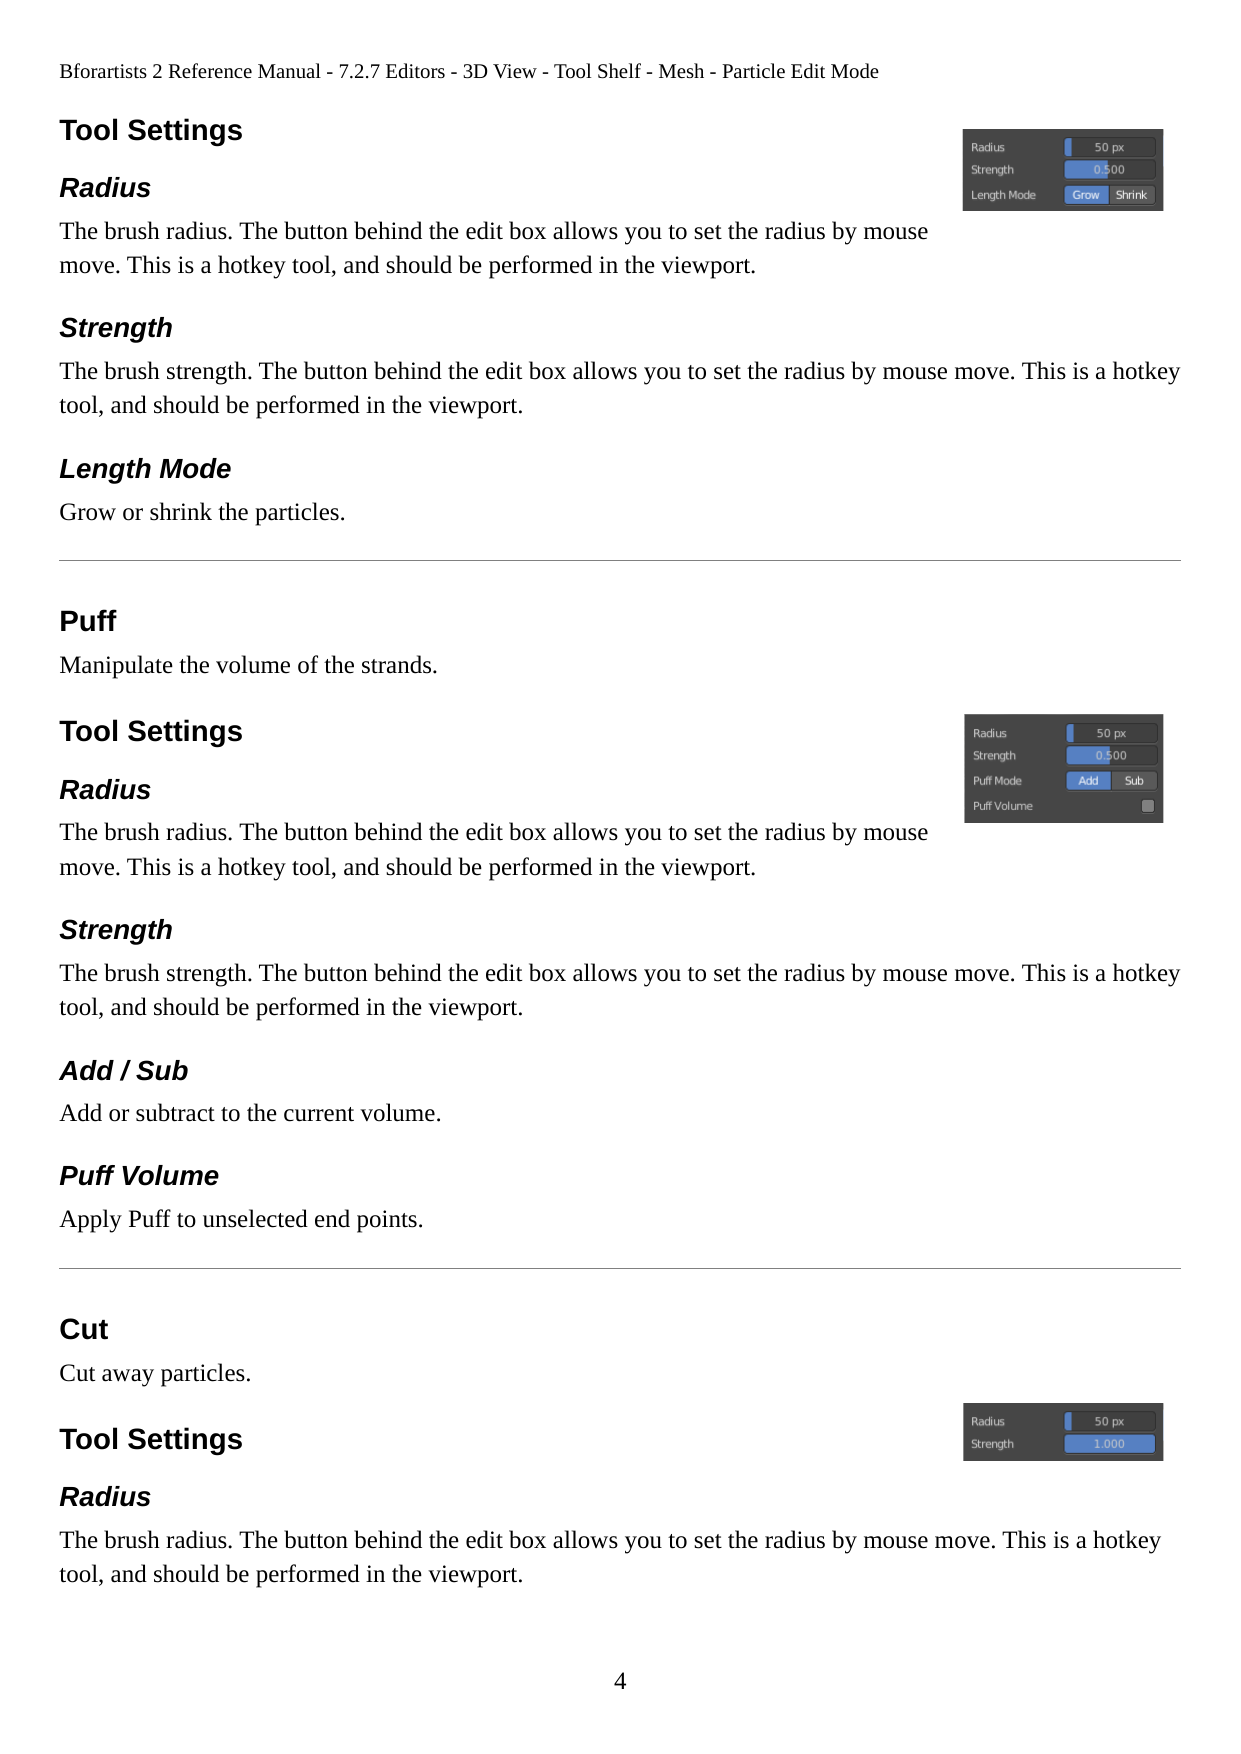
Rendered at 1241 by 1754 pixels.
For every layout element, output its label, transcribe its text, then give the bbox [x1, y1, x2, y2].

subtitle Puff [59, 604, 1181, 638]
subtitle [1164, 773, 1181, 805]
picture [962, 129, 1164, 211]
text Cut away particles. [59, 1358, 1181, 1387]
text The brush radius. The button behind the edit box allows you to set the radius by mouse move. This is a hotkey tool, and should be performed in the viewport. [59, 216, 1181, 279]
picture [963, 1403, 1164, 1461]
subtitle Radius [59, 1481, 1181, 1512]
subtitle Puff Volume [59, 1160, 1181, 1192]
subtitle [1164, 1422, 1181, 1456]
subtitle Cut [59, 1312, 1181, 1346]
text Manipulate the volume of the strands. [59, 651, 1181, 679]
subtitle Tool Settings [59, 113, 1181, 146]
subtitle Length Mode [59, 452, 1181, 484]
text The brush strength. The button behind the edit box allows you to set the radius by mouse move. This is a hotkey tool, and should be performed in the viewport. [59, 356, 1181, 419]
subtitle [1164, 171, 1181, 203]
text Apply Puff to unselected end points. [59, 1204, 1181, 1233]
subtitle Strength [59, 913, 1181, 945]
picture [964, 714, 1164, 823]
subtitle Tool Settings [59, 714, 964, 748]
text The brush radius. The button behind the edit box allows you to set the radius by mouse move. This is a hotkey tool, and should be performed in the viewport. [59, 1525, 1181, 1588]
text Add or subtract to the current volume. [59, 1098, 1181, 1127]
subtitle Tool Settings [59, 1422, 963, 1456]
subtitle Strength [59, 312, 1181, 344]
text Grow or shrink the particles. [59, 497, 1181, 525]
subtitle Radius [59, 171, 962, 203]
text The brush radius. The button behind the edit box allows you to set the radius by mouse move. This is a hotkey tool, and should be performed in the viewport. [59, 817, 1181, 881]
subtitle [1164, 714, 1181, 748]
text The brush strength. The button behind the edit box allows you to set the radius by mouse move. This is a hotkey tool, and should be performed in the viewport. [59, 958, 1181, 1021]
subtitle Add / Sub [59, 1054, 1181, 1086]
subtitle Radius [59, 773, 964, 805]
